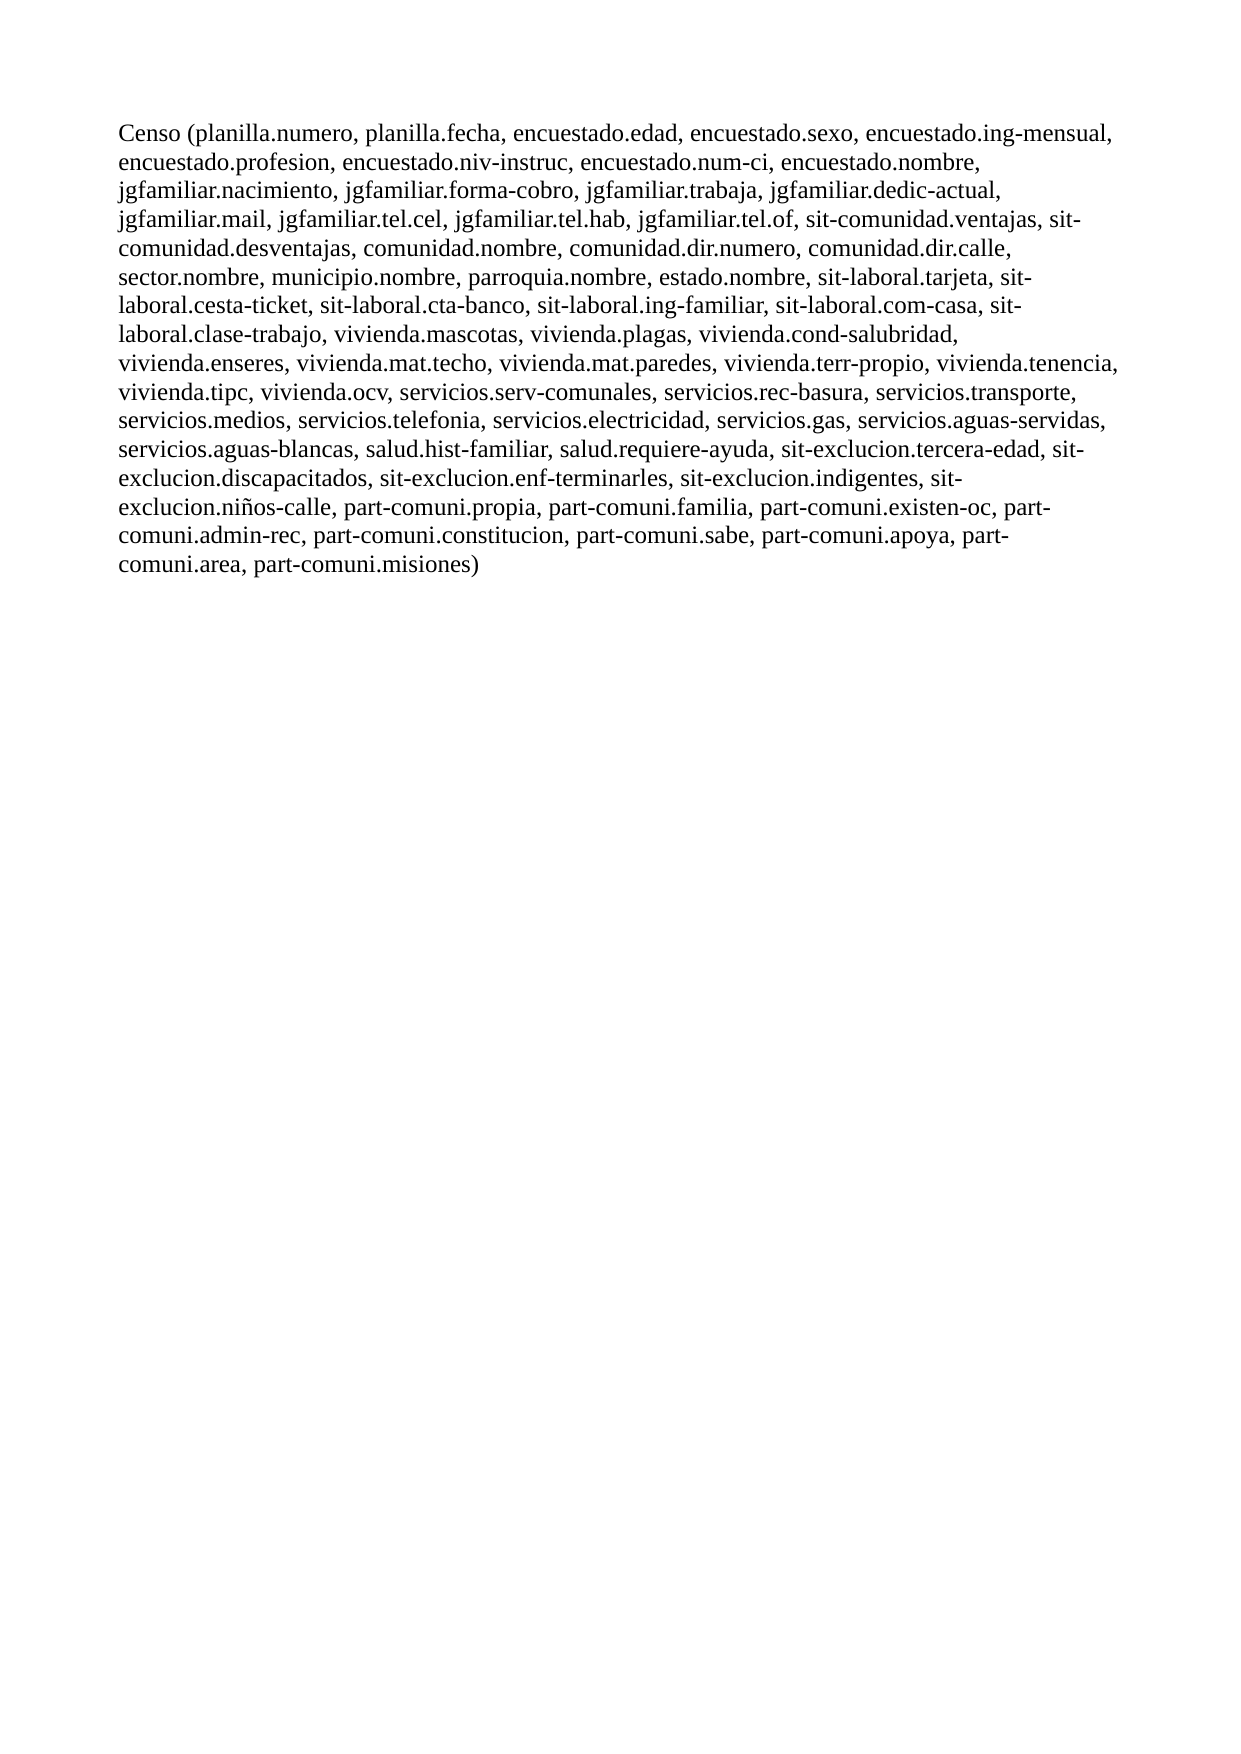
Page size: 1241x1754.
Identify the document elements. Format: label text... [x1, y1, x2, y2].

text Censo (planilla.numero, planilla.fecha, encuestado.edad, encuestado.sexo, encuestado.ing-mensual, encuestado.profesion, encuestado.niv-instruc, encuestado.num-ci, encuestado.nombre, jgfamiliar.nacimiento, jgfamiliar.forma-cobro, jgfamiliar.trabaja, jgfamiliar.dedic-actual, jgfamiliar.mail, jgfamiliar.tel.cel, jgfamiliar.tel.hab, jgfamiliar.tel.of, sit-comunidad.ventajas, sit-comunidad.desventajas, comunidad.nombre, comunidad.dir.numero, comunidad.dir.calle, sector.nombre, municipio.nombre, parroquia.nombre, estado.nombre, sit-laboral.tarjeta, sit-laboral.cesta-ticket, sit-laboral.cta-banco, sit-laboral.ing-familiar, sit-laboral.com-casa, sit-laboral.clase-trabajo, vivienda.mascotas, vivienda.plagas, vivienda.cond-salubridad, vivienda.enseres, vivienda.mat.techo, vivienda.mat.paredes, vivienda.terr-propio, vivienda.tenencia, vivienda.tipc, vivienda.ocv, servicios.serv-comunales, servicios.rec-basura, servicios.transporte, servicios.medios, servicios.telefonia, servicios.electricidad, servicios.gas, servicios.aguas-servidas, servicios.aguas-blancas, salud.hist-familiar, salud.requiere-ayuda, sit-exclucion.tercera-edad, sit-exclucion.discapacitados, sit-exclucion.enf-terminarles, sit-exclucion.indigentes, sit-exclucion.niños-calle, part-comuni.propia, part-comuni.familia, part-comuni.existen-oc, part-comuni.admin-rec, part-comuni.constitucion, part-comuni.sabe, part-comuni.apoya, part-comuni.area, part-comuni.misiones) [118, 118, 1122, 578]
